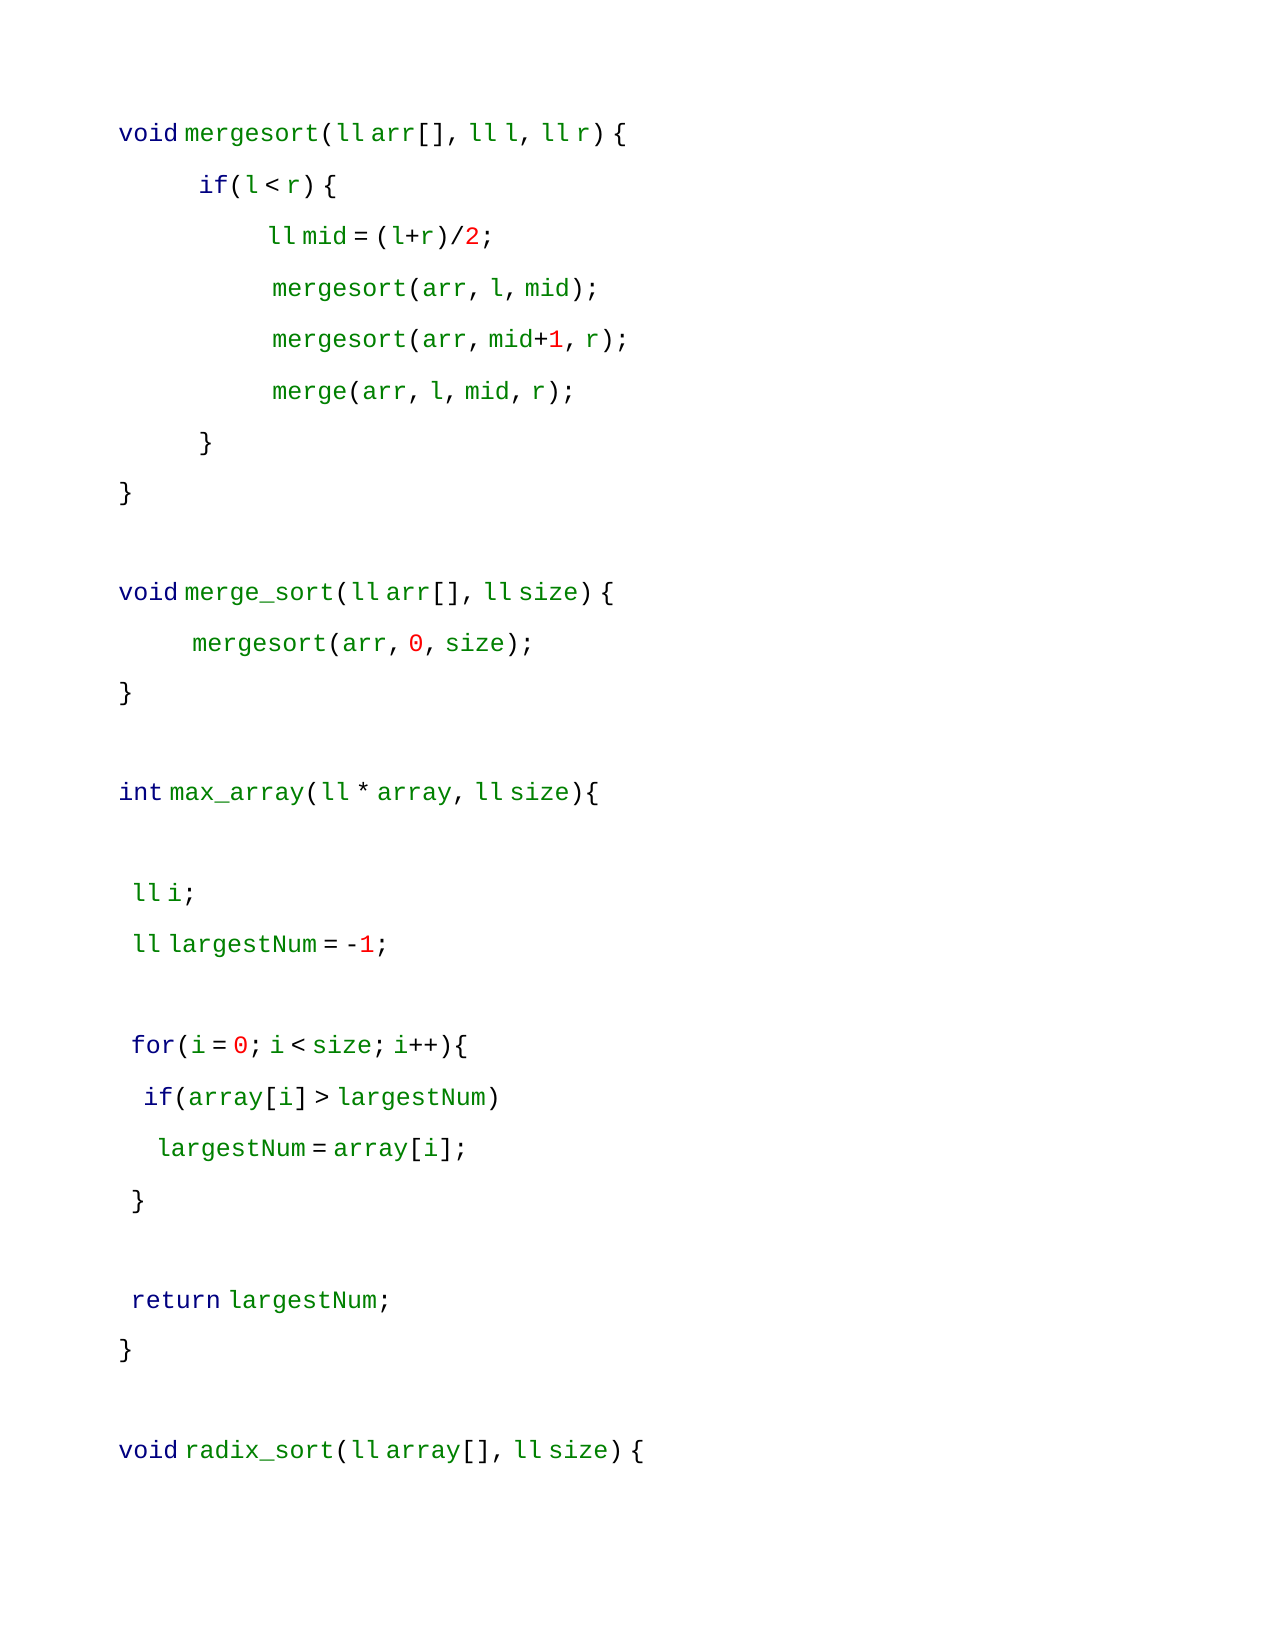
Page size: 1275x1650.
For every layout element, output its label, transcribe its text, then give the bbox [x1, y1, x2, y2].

text mergesort(arr, 0, size); [118, 628, 1157, 659]
text merge(arr, l, mid, r); [118, 376, 1157, 407]
text void merge_sort(ll arr[], ll size) { [118, 577, 1157, 607]
text } [118, 680, 1157, 708]
text ll mid = (l+r)/2; [118, 221, 1157, 252]
text } [118, 479, 1157, 507]
text for(i = 0; i < size; i++){ [118, 1030, 1157, 1061]
text if(array[i] > largestNum) [118, 1082, 1157, 1113]
text int max_array(ll * array, ll size){ [118, 777, 1157, 808]
text } [118, 1185, 1157, 1216]
text if(l < r) { [118, 170, 1157, 201]
text } [118, 1337, 1157, 1365]
text return largestNum; [118, 1286, 1157, 1316]
text void mergesort(ll arr[], ll l, ll r) { [118, 118, 1157, 149]
text ll largestNum = -1; [118, 929, 1157, 960]
text mergesort(arr, mid+1, r); [118, 324, 1157, 355]
text mergesort(arr, l, mid); [118, 273, 1157, 304]
text ll i; [118, 878, 1157, 909]
text largestNum = array[i]; [118, 1133, 1157, 1164]
text } [118, 427, 1157, 458]
text void radix_sort(ll array[], ll size) { [118, 1435, 1157, 1466]
